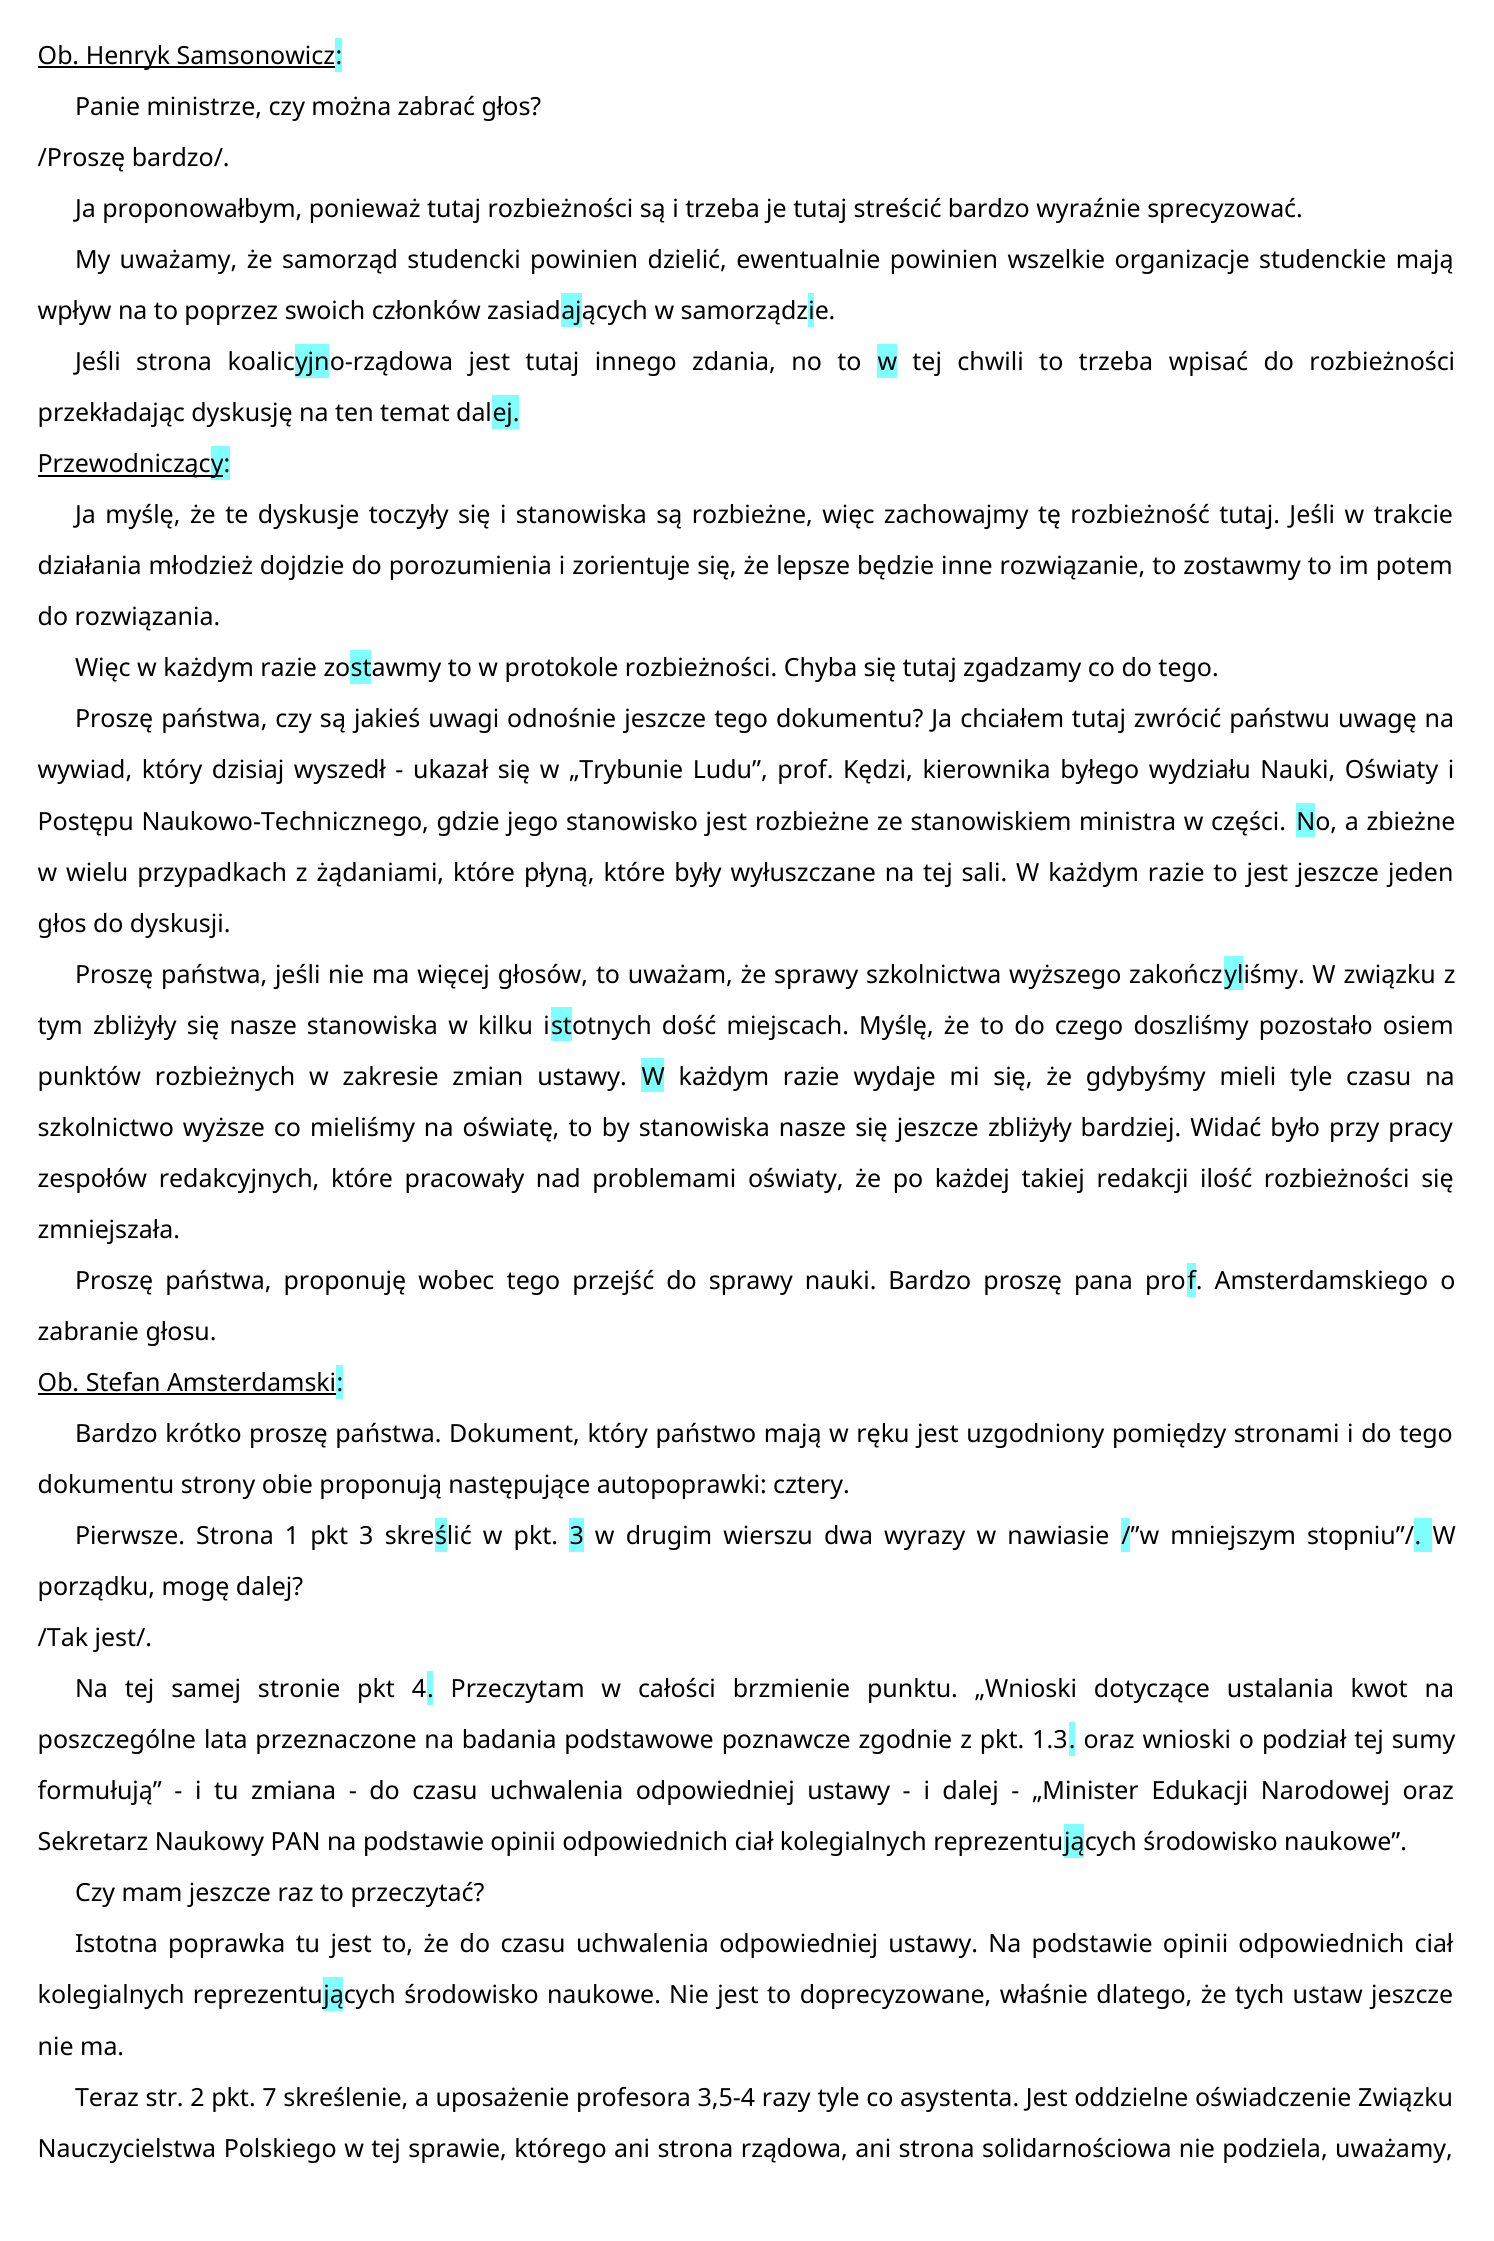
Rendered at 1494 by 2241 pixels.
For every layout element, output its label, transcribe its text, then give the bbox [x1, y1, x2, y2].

text Więc w każdym razie zostawmy to w protokole rozbieżności. Chyba się tutaj zgadzamy co do tego. [37, 650, 1456, 684]
text Ja proponowałbym, ponieważ tutaj rozbieżności są i trzeba je tutaj streścić bardzo wyraźnie sprecyzować. [37, 191, 1456, 225]
text Panie ministrze, czy można zabrać głos? [37, 88, 1456, 123]
text Proszę państwa, jeśli nie ma więcej głosów, to uważam, że sprawy szkolnictwa wyższego zakończyliśmy. W związku z tym zbliżyły się nasze stanowiska w kilku istotnych dość miejscach. Myślę, że to do czego doszliśmy pozostało osiem punktów rozbieżnych w zakresie zmian ustawy. W każdym razie wydaje mi się, że gdybyśmy mieli tyle czasu na szkolnictwo wyższe co mieliśmy na oświatę, to by stanowiska nasze się jeszcze zbliżyły bardziej. Widać było przy pracy zespołów redakcyjnych, które pracowały nad problemami oświaty, że po każdej takiej redakcji ilość rozbieżności się zmniejszała. [37, 956, 1456, 1246]
text Pierwsze. Strona 1 pkt 3 skreślić w pkt. 3 w drugim wierszu dwa wyrazy w nawiasie /”w mniejszym stopniu”/. W porządku, mogę dalej? [37, 1518, 1456, 1603]
text Teraz str. 2 pkt. 7 skreślenie, a uposażenie profesora 3,5-4 razy tyle co asystenta. Jest oddzielne oświadczenie Związku Nauczycielstwa Polskiego w tej sprawie, którego ani strona rządowa, ani strona solidarnościowa nie podziela, uważamy, [37, 2079, 1456, 2164]
text Jeśli strona koalicyjno-rządowa jest tutaj innego zdania, no to w tej chwili to trzeba wpisać do rozbieżności przekładając dyskusję na ten temat dalej. [37, 344, 1456, 429]
text Przewodniczący: [37, 446, 1456, 480]
text /Proszę bardzo/. [37, 139, 1456, 174]
text Proszę państwa, czy są jakieś uwagi odnośnie jeszcze tego dokumentu? Ja chciałem tutaj zwrócić państwu uwagę na wywiad, który dzisiaj wyszedł - ukazał się w „Trybunie Ludu”, prof. Kędzi, kierownika byłego wydziału Nauki, Oświaty i Postępu Naukowo-Technicznego, gdzie jego stanowisko jest rozbieżne ze stanowiskiem ministra w części. No, a zbieżne w wielu przypadkach z żądaniami, które płyną, które były wyłuszczane na tej sali. W każdym razie to jest jeszcze jeden głos do dyskusji. [37, 701, 1456, 939]
text Ob. Stefan Amsterdamski: [37, 1364, 1456, 1399]
text Ob. Henryk Samsonowicz: [37, 37, 1456, 72]
text Proszę państwa, proponuję wobec tego przejść do sprawy nauki. Bardzo proszę pana prof. Amsterdamskiego o zabranie głosu. [37, 1262, 1456, 1348]
text Istotna poprawka tu jest to, że do czasu uchwalenia odpowiedniej ustawy. Na podstawie opinii odpowiednich ciał kolegialnych reprezentujących środowisko naukowe. Nie jest to doprecyzowane, właśnie dlatego, że tych ustaw jeszcze nie ma. [37, 1926, 1456, 2062]
text /Tak jest/. [37, 1620, 1456, 1654]
text Ja myślę, że te dyskusje toczyły się i stanowiska są rozbieżne, więc zachowajmy tę rozbieżność tutaj. Jeśli w trakcie działania młodzież dojdzie do porozumienia i zorientuje się, że lepsze będzie inne rozwiązanie, to zostawmy to im potem do rozwiązania. [37, 497, 1456, 633]
text Bardzo krótko proszę państwa. Dokument, który państwo mają w ręku jest uzgodniony pomiędzy stronami i do tego dokumentu strony obie proponują następujące autopoprawki: cztery. [37, 1416, 1456, 1501]
text Czy mam jeszcze raz to przeczytać? [37, 1875, 1456, 1909]
text Na tej samej stronie pkt 4. Przeczytam w całości brzmienie punktu. „Wnioski dotyczące ustalania kwot na poszczególne lata przeznaczone na badania podstawowe poznawcze zgodnie z pkt. 1.3. oraz wnioski o podział tej sumy formułują” - i tu zmiana - do czasu uchwalenia odpowiedniej ustawy - i dalej - „Minister Edukacji Narodowej oraz Sekretarz Naukowy PAN na podstawie opinii odpowiednich ciał kolegialnych reprezentujących środowisko naukowe”. [37, 1671, 1456, 1858]
text My uważamy, że samorząd studencki powinien dzielić, ewentualnie powinien wszelkie organizacje studenckie mają wpływ na to poprzez swoich członków zasiadających w samorządzie. [37, 242, 1456, 327]
